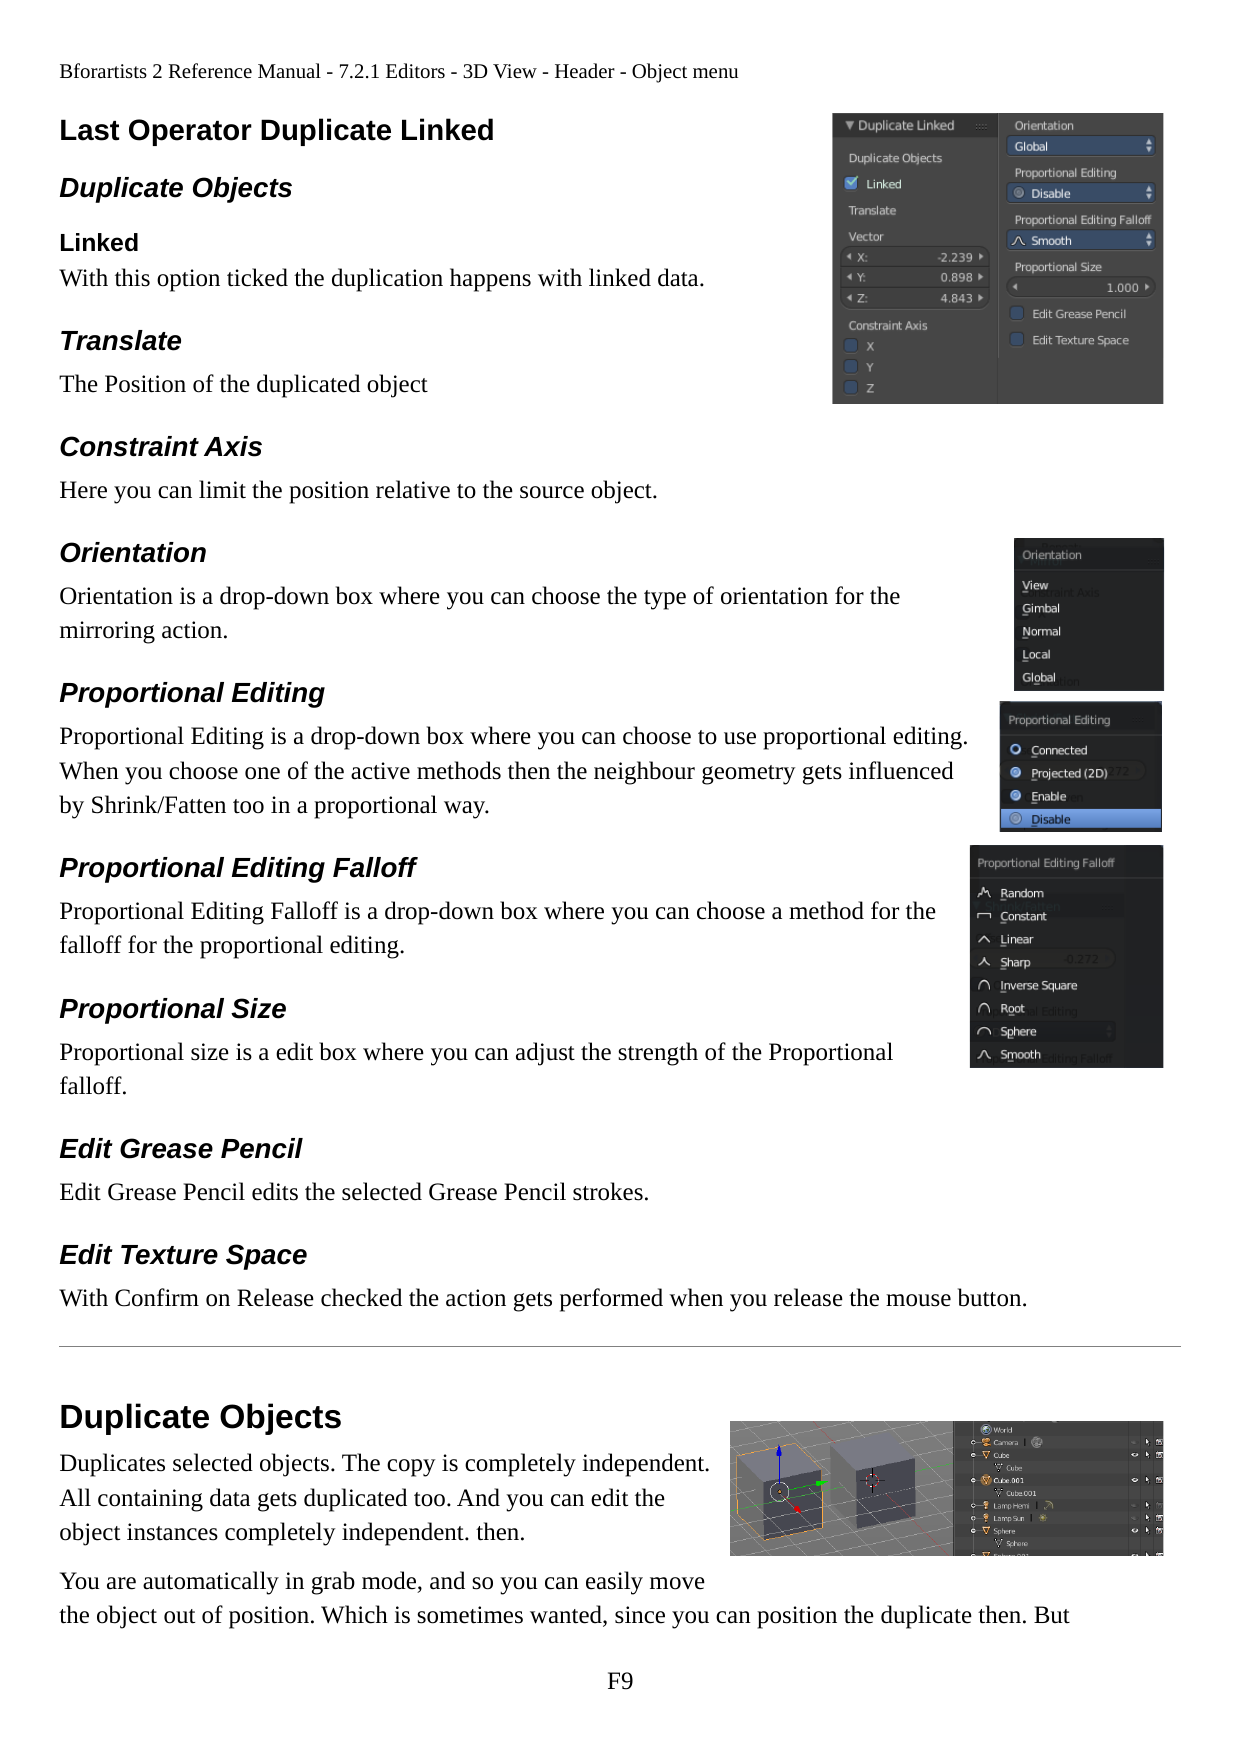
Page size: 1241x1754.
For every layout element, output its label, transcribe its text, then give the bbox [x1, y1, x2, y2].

text Proportional size is a edit box where you can adjust the strength of the Proportional falloff. [59, 1037, 1181, 1100]
text You are automatically in grab mode, and so you can easily move the object out of position. Which is sometimes wanted, since you can position the duplicate then. But [59, 1566, 1181, 1629]
subtitle Proportional Editing [59, 677, 1181, 709]
subtitle Proportional Size [59, 992, 969, 1024]
text Here you can limit the position relative to the source object. [59, 475, 1181, 504]
subtitle Edit Texture Space [59, 1238, 1181, 1270]
subtitle Duplicate Objects [59, 1397, 1181, 1436]
text With Confirm on Release checked the action gets performed when you release the mouse button. [59, 1283, 1181, 1312]
subtitle [1164, 324, 1181, 356]
picture [999, 701, 1162, 832]
picture [730, 1421, 1164, 1556]
text Proportional Editing is a drop-down box where you can choose to use proportional editing. When you choose one of the active methods then the neighbour geometry gets influenced by Shrink/Fatten too in a proportional way. [59, 721, 999, 819]
text Duplicates selected objects. The copy is completely independent. All containing data gets duplicated too. And you can edit the object instances completely independent. then. [59, 1448, 730, 1546]
text Edit Grease Pencil edits the selected Grease Pencil strokes. [59, 1177, 1181, 1206]
text With this option ticked the duplication happens with linked data. [59, 263, 832, 292]
subtitle [1164, 228, 1181, 257]
subtitle Constraint Axis [59, 431, 1181, 462]
subtitle Duplicate Objects [59, 171, 832, 203]
subtitle Linked [59, 228, 832, 257]
subtitle Translate [59, 324, 832, 356]
text The Position of the duplicated object [59, 369, 832, 398]
subtitle Proportional Editing Falloff [59, 852, 969, 884]
text Proportional Editing Falloff is a drop-down box where you can choose a method for the falloff for the proportional editing. [59, 896, 969, 959]
picture [969, 845, 1164, 1068]
text Orientation is a drop-down box where you can choose the type of orientation for the mirroring action. [59, 581, 1014, 644]
picture [1014, 538, 1165, 691]
subtitle [1164, 171, 1181, 203]
subtitle Edit Grease Pencil [59, 1133, 1181, 1164]
picture [832, 113, 1164, 404]
subtitle Orientation [59, 536, 1181, 568]
subtitle Last Operator Duplicate Linked [59, 113, 832, 146]
subtitle [1164, 992, 1181, 1024]
